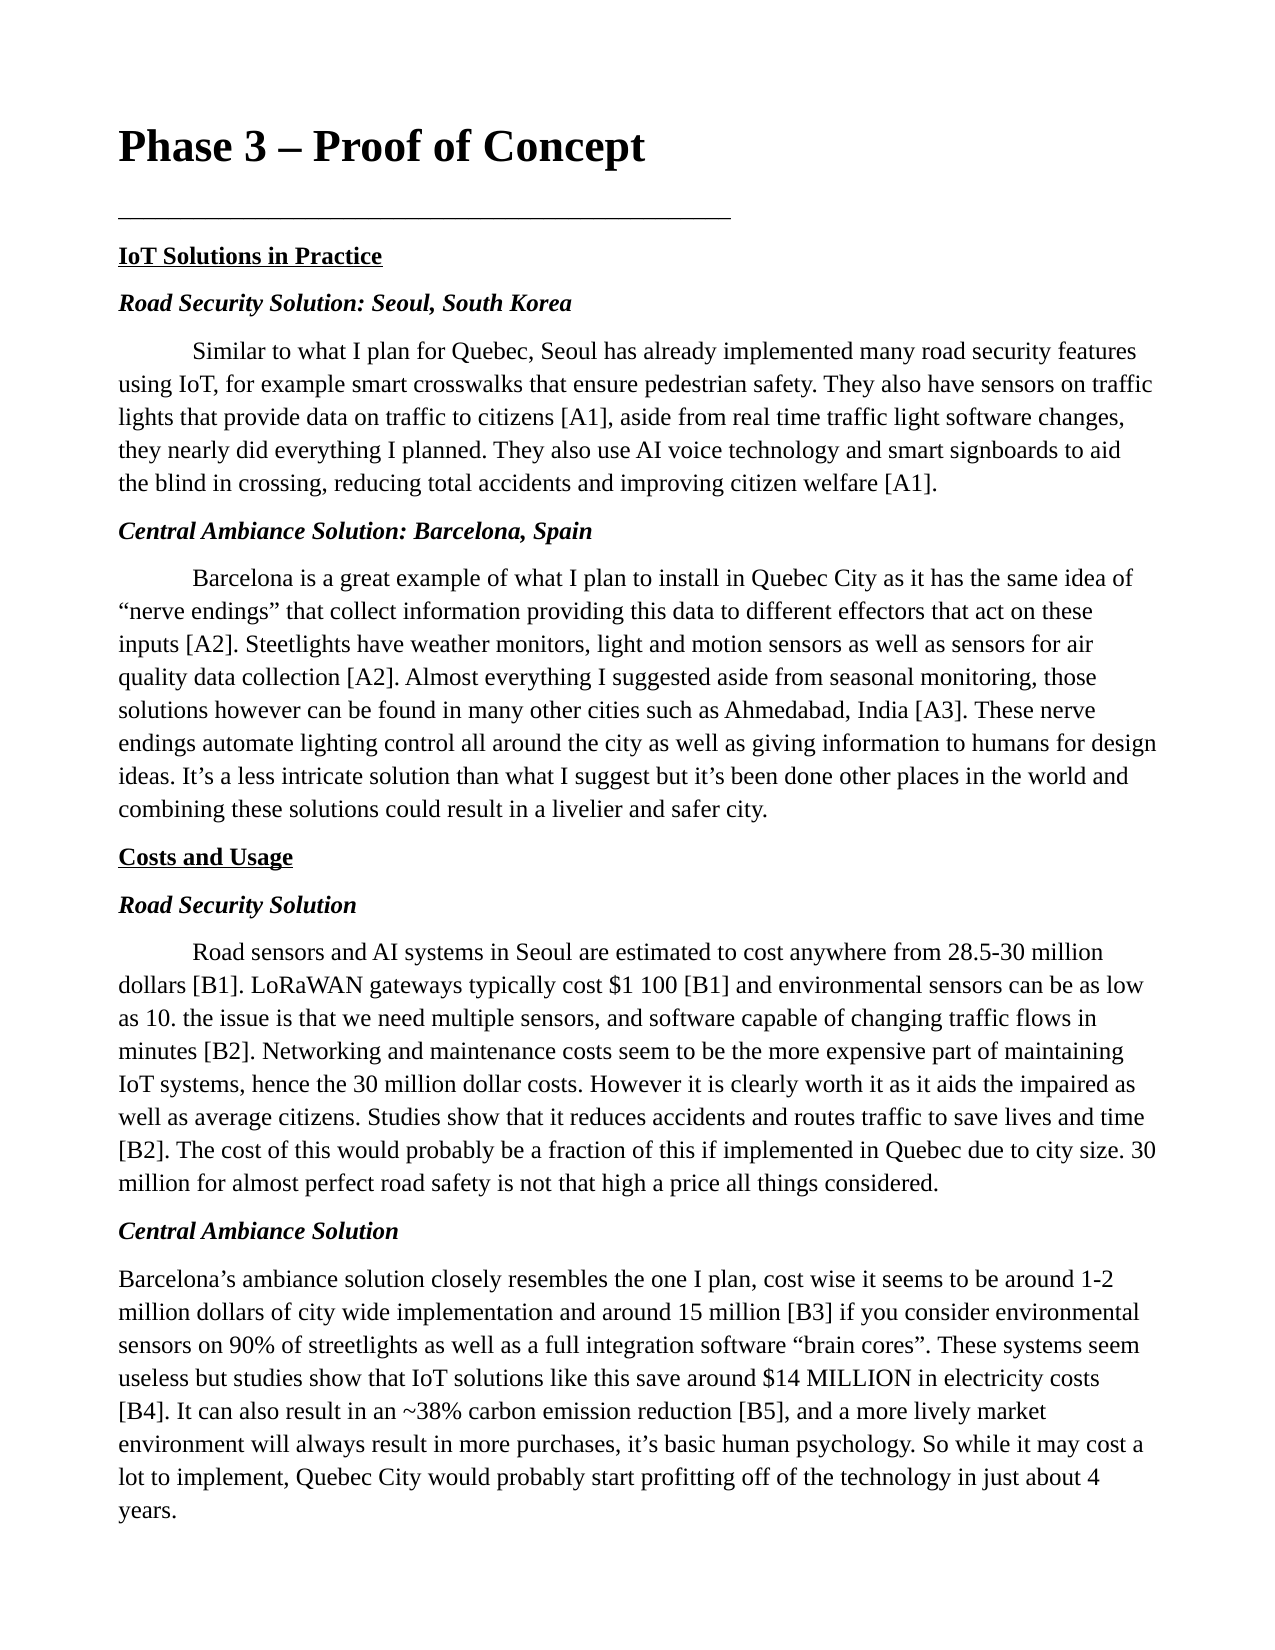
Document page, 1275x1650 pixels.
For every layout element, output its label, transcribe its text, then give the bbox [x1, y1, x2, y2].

text Barcelona is a great example of what I plan to install in Quebec City as it has the same idea of “nerve endings” that collect information providing this data to different effectors that act on these inputs [A2]. Steetlights have weather monitors, light and motion sensors as well as sensors for air quality data collection [A2]. Almost everything I suggested aside from seasonal monitoring, those solutions however can be found in many other cities such as Ahmedabad, India [A3]. These nerve endings automate lighting control all around the city as well as giving information to humans for design ideas. It’s a less intricate solution than what I suggest but it’s been done other places in the world and combining these solutions could result in a livelier and safer city. [118, 563, 1157, 823]
text Costs and Usage [118, 842, 1157, 871]
text Central Ambiance Solution [118, 1216, 1157, 1245]
text Phase 3 – Proof of Concept [118, 118, 1157, 171]
text _________________________________________________ [118, 193, 1157, 222]
text Road Security Solution: Seoul, South Korea [118, 288, 1157, 317]
text Road Security Solution [118, 890, 1157, 918]
text Road sensors and AI systems in Seoul are estimated to cost anywhere from 28.5-30 million dollars [B1]. LoRaWAN gateways typically cost $1 100 [B1] and environmental sensors can be as low as 10. the issue is that we need multiple sensors, and software capable of changing traffic flows in minutes [B2]. Networking and maintenance costs seem to be the more expensive part of maintaining IoT systems, hence the 30 million dollar costs. However it is clearly worth it as it aids the impaired as well as average citizens. Studies show that it reduces accidents and routes traffic to save lives and time [B2]. The cost of this would probably be a fraction of this if implemented in Quebec due to city size. 30 million for almost perfect road safety is not that high a price all things considered. [118, 937, 1157, 1197]
text Central Ambiance Solution: Barcelona, Spain [118, 516, 1157, 544]
text Barcelona’s ambiance solution closely resembles the one I plan, cost wise it seems to be around 1-2 million dollars of city wide implementation and around 15 million [B3] if you consider environmental sensors on 90% of streetlights as well as a full integration software “brain cores”. These systems seem useless but studies show that IoT solutions like this save around $14 MILLION in electricity costs [B4]. It can also result in an ~38% carbon emission reduction [B5], and a more lively market environment will always result in more purchases, it’s basic human psychology. So while it may cost a lot to implement, Quebec City would probably start profitting off of the technology in just about 4 years. [118, 1264, 1157, 1523]
text Similar to what I plan for Quebec, Seoul has already implemented many road security features using IoT, for example smart crosswalks that ensure pedestrian safety. They also have sensors on traffic lights that provide data on traffic to citizens [A1], aside from real time traffic light software changes, they nearly did everything I planned. They also use AI voice technology and smart signboards to aid the blind in crossing, reducing total accidents and improving citizen welfare [A1]. [118, 336, 1157, 497]
text IoT Solutions in Practice [118, 241, 1157, 269]
